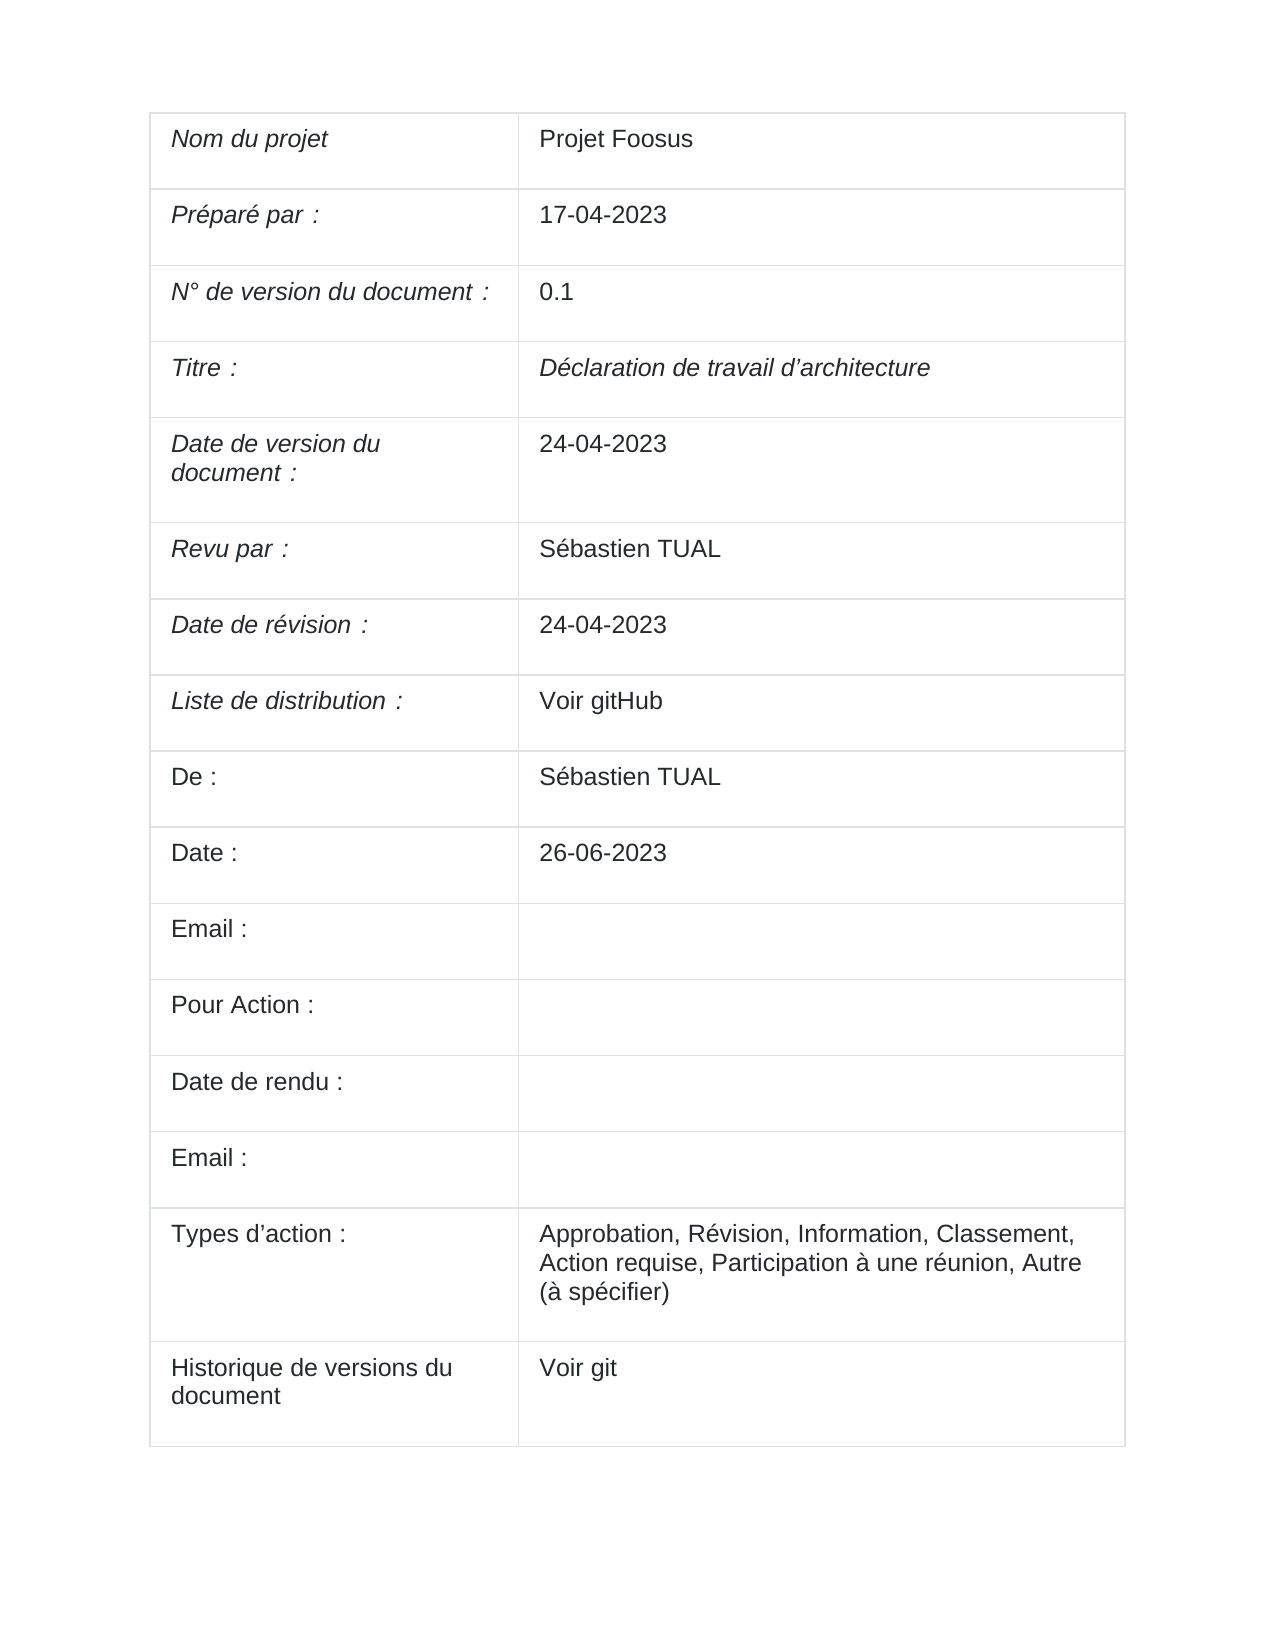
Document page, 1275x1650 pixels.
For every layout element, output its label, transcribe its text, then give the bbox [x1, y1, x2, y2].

table_cell Titre : [151, 342, 518, 417]
table_cell Voir git [519, 1342, 1124, 1446]
table_cell [519, 1132, 1124, 1207]
table_header Projet Foosus [519, 114, 1124, 188]
table_header Nom du projet [151, 114, 518, 188]
table_cell 0.1 [519, 266, 1124, 341]
table_cell 24-04-2023 [519, 418, 1124, 522]
table_cell Email : [151, 904, 518, 978]
table_cell Liste de distribution : [151, 676, 518, 750]
table_cell Sébastien TUAL [519, 523, 1124, 598]
table_cell Types d’action : [151, 1209, 518, 1341]
table_cell Sébastien TUAL [519, 752, 1124, 826]
table_cell Date : [151, 828, 518, 902]
table_cell Préparé par : [151, 190, 518, 264]
table_cell Déclaration de travail d’architecture [519, 342, 1124, 417]
table_cell Pour Action : [151, 980, 518, 1055]
table_cell Date de rendu : [151, 1056, 518, 1131]
table_cell Approbation, Révision, Information, Classement, Action requise, Participation à une réunion, Autre (à spécifier) [519, 1209, 1124, 1341]
table_cell Email : [151, 1132, 518, 1207]
table_cell De : [151, 752, 518, 826]
table_cell [519, 904, 1124, 978]
table_cell Voir gitHub [519, 676, 1124, 750]
table_cell Historique de versions du document [151, 1342, 518, 1446]
table_cell Revu par : [151, 523, 518, 598]
table_cell [519, 980, 1124, 1055]
table_cell 26-06-2023 [519, 828, 1124, 902]
table_cell 17-04-2023 [519, 190, 1124, 264]
table_cell 24-04-2023 [519, 600, 1124, 674]
table_cell Date de version du document : [151, 418, 518, 522]
table_cell [519, 1056, 1124, 1131]
table_cell N° de version du document : [151, 266, 518, 341]
table_cell Date de révision : [151, 600, 518, 674]
